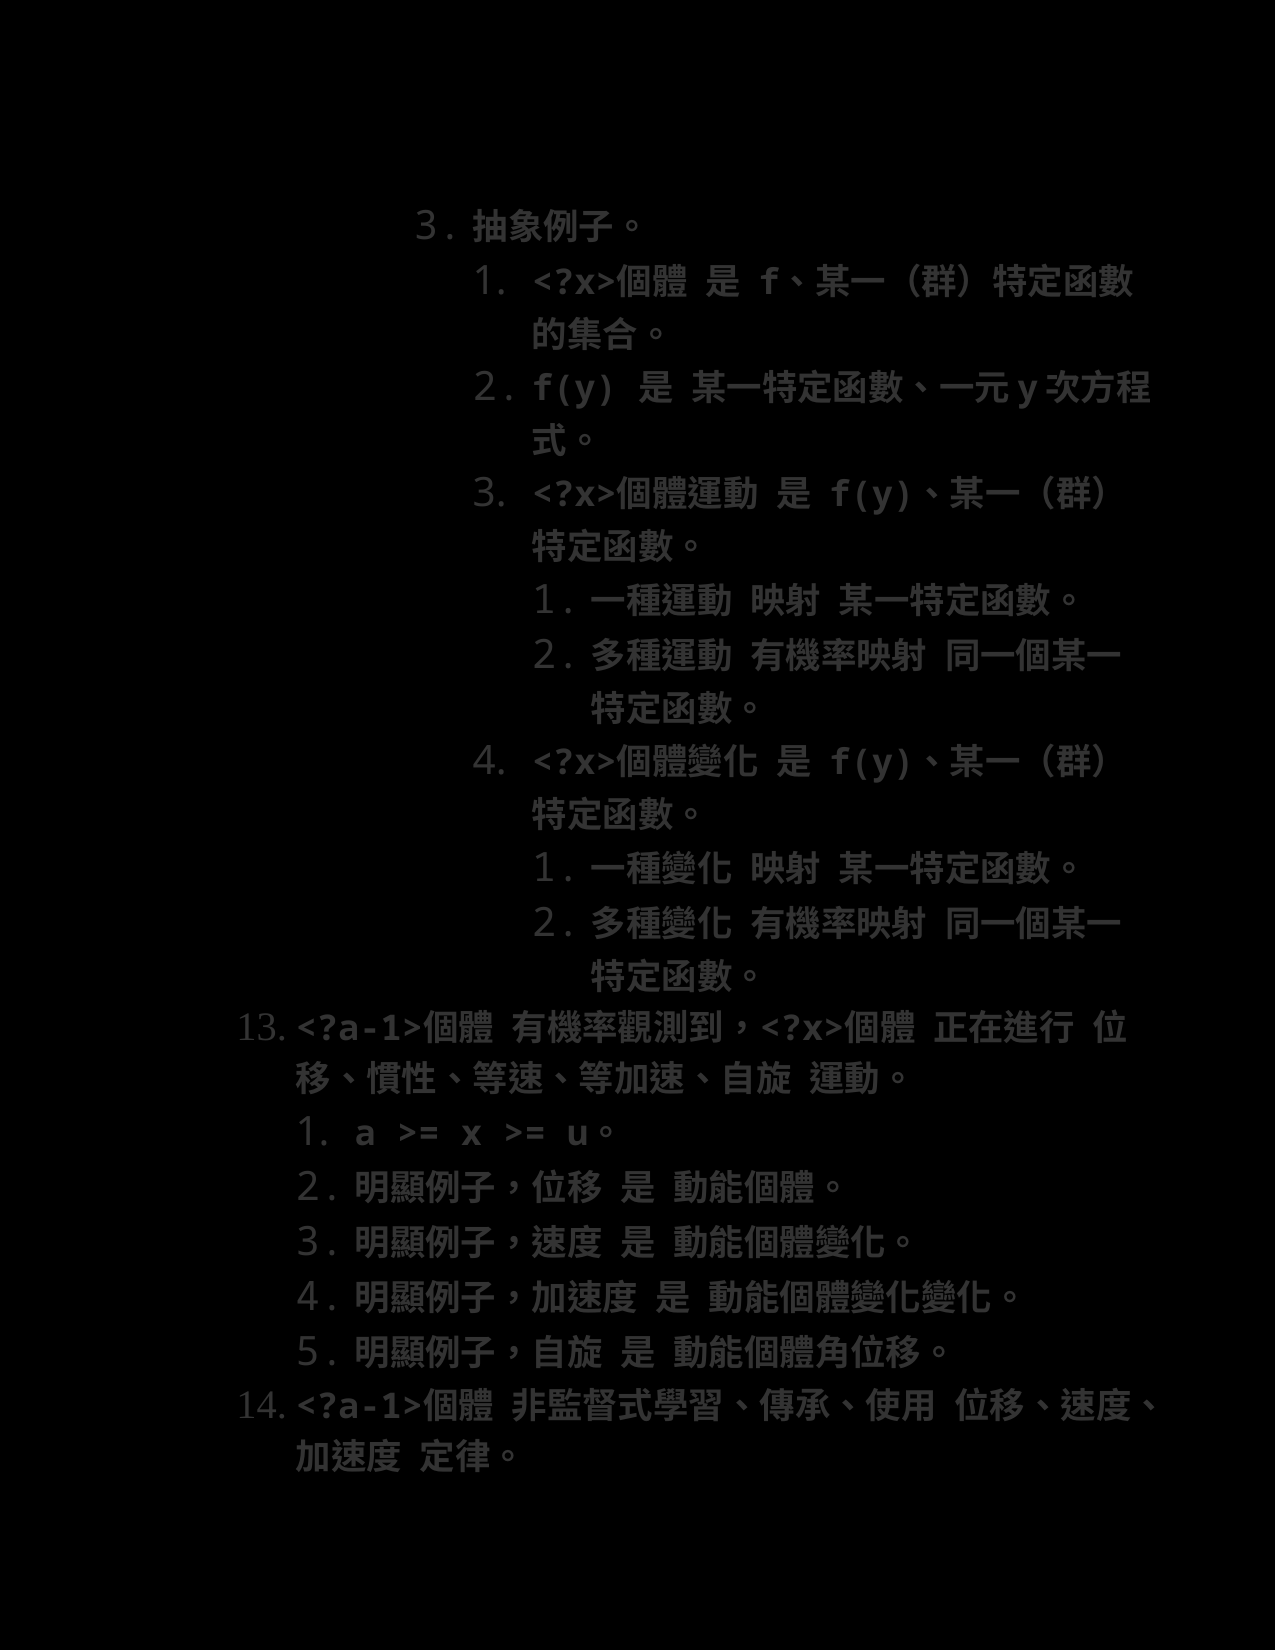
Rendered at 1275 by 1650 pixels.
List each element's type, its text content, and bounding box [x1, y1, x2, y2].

list 多種變化 有機率映射 同一個某一特定函數。 [532, 893, 1157, 999]
list 明顯例子，加速度 是 動能個體變化變化。 [295, 1267, 1157, 1322]
list 明顯例子，速度 是 動能個體變化。 [295, 1212, 1157, 1267]
list 抽象例子。 [413, 196, 1157, 251]
list 明顯例子，位移 是 動能個體。 [295, 1157, 1157, 1212]
list <?a-1>個體 非監督式學習、傳承、使用 位移、速度、加速度 定律。 [236, 1377, 1157, 1480]
list <?x>個體 是 f、某一（群）特定函數的集合。 [472, 251, 1157, 357]
list 多種運動 有機率映射 同一個某一特定函數。 [532, 625, 1157, 731]
list 一種運動 映射 某一特定函數。 [532, 570, 1157, 625]
list <?x>個體變化 是 f(y)、某一（群）特定函數。 [472, 731, 1157, 838]
list 一種變化 映射 某一特定函數。 [532, 838, 1157, 893]
list a >= x >= u。 [295, 1102, 1157, 1157]
list <?a-1>個體 有機率觀測到，<?x>個體 正在進行 位移、慣性、等速、等加速、自旋 運動。 [236, 999, 1157, 1102]
list <?x>個體運動 是 f(y)、某一（群）特定函數。 [472, 464, 1157, 570]
list f(y) 是 某一特定函數、一元y次方程式。 [472, 357, 1157, 464]
list 明顯例子，自旋 是 動能個體角位移。 [295, 1322, 1157, 1377]
